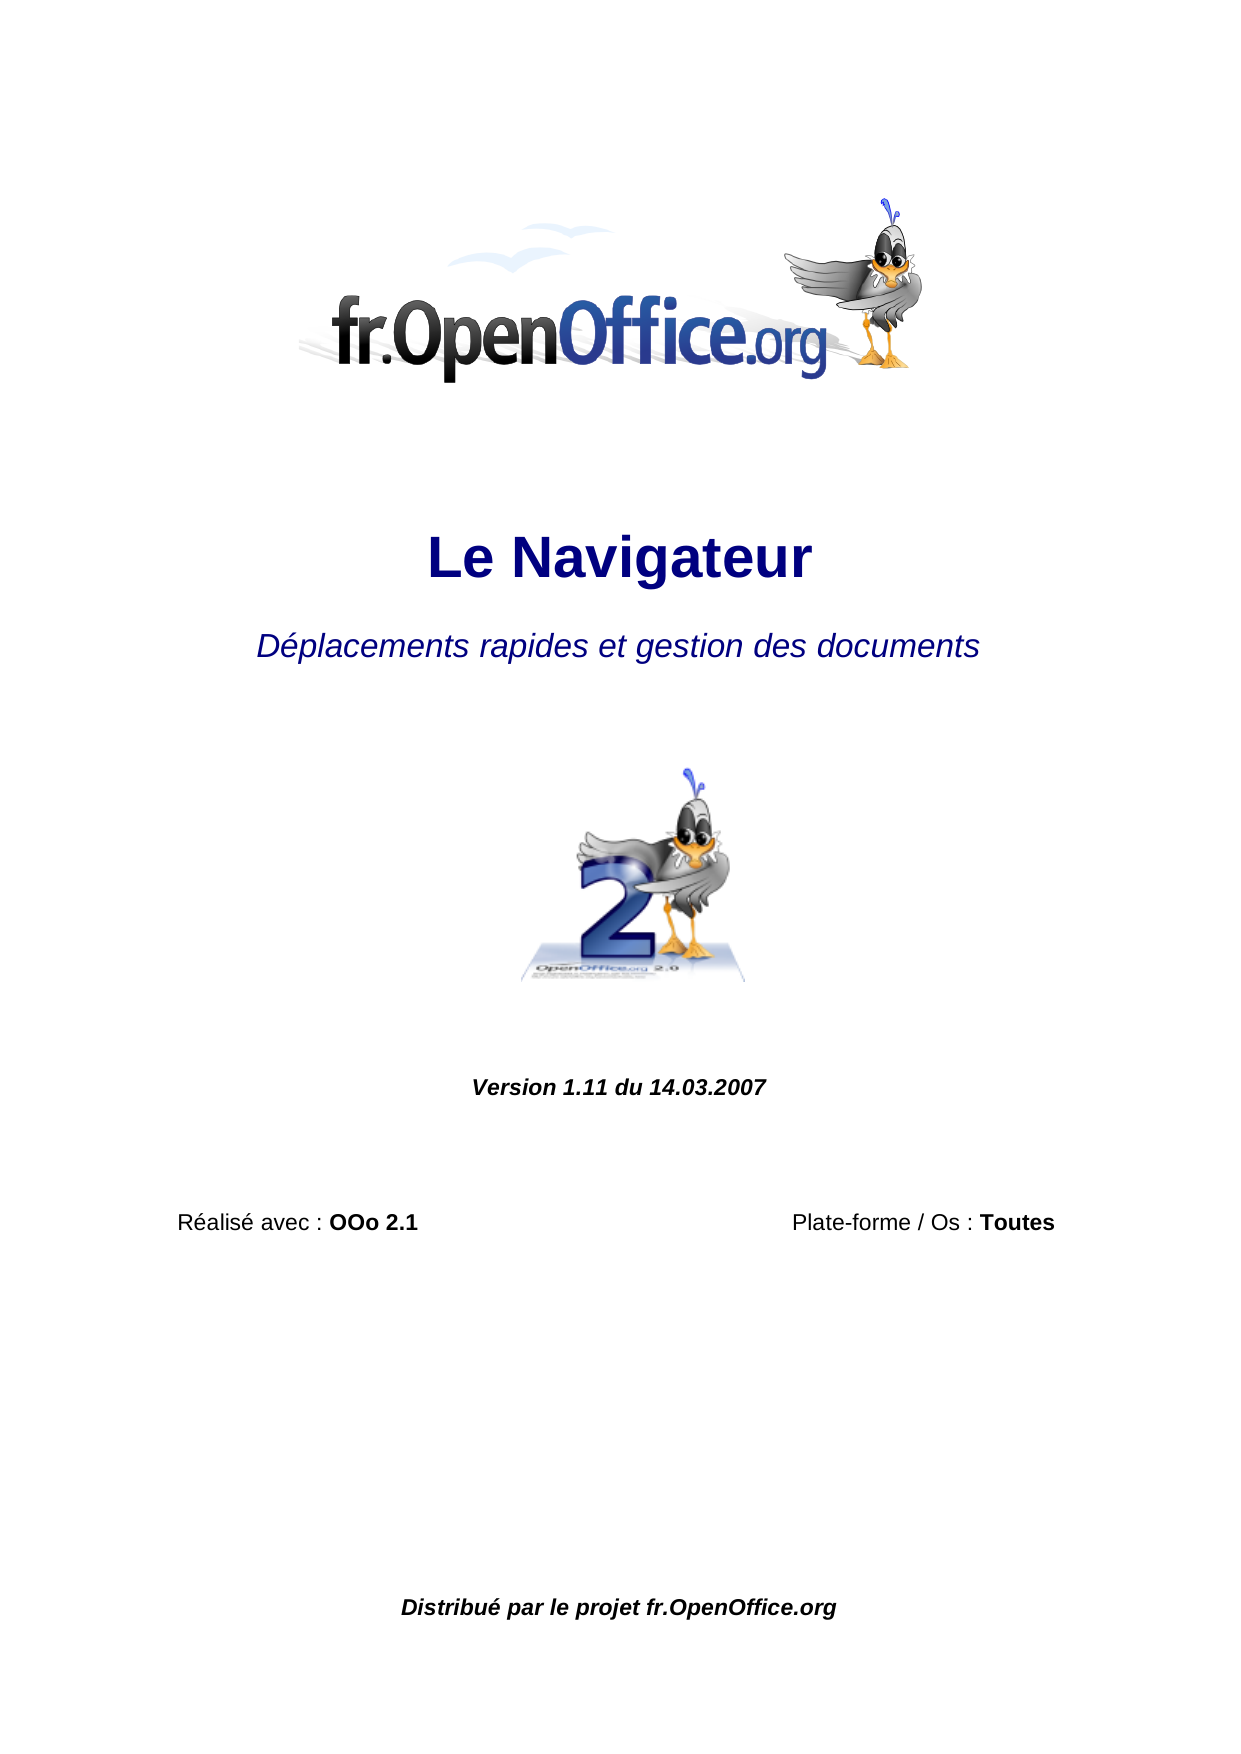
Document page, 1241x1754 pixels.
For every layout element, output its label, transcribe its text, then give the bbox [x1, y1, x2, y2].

subtitle Version 1.11 du 14.03.2007 [369, 1075, 871, 1101]
subtitle Distribué par le projet fr.OpenOffice.org [118, 1594, 1122, 1620]
picture [298, 188, 942, 403]
text Réalisé avec : OOo 2.1 Plate-forme / Os : Toutes [177, 1209, 1063, 1236]
subtitle Déplacements rapides et gestion des documents [118, 627, 1122, 664]
picture [521, 757, 745, 982]
title Le Navigateur [118, 524, 1122, 589]
